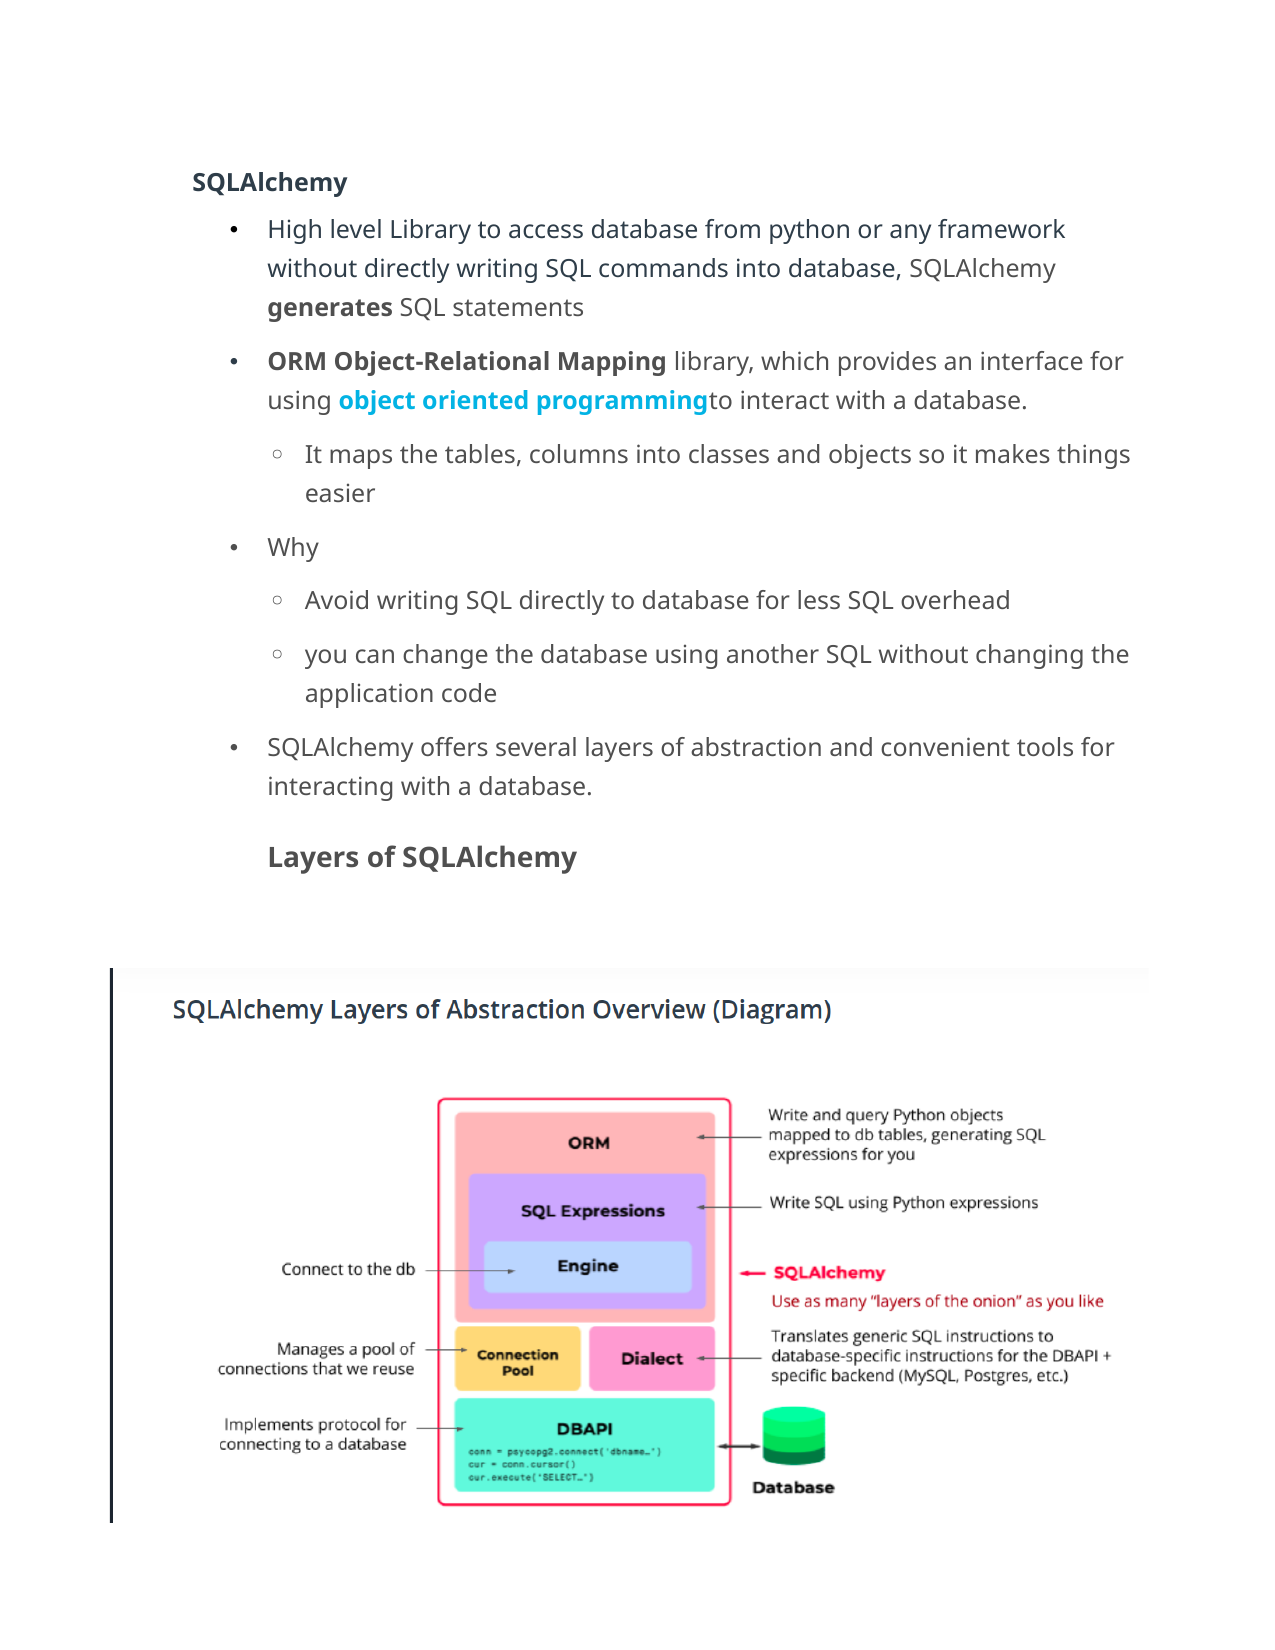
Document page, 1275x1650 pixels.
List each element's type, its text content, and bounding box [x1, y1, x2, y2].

list ORM Object-Relational Mapping library, which provides an interface for using object oriented programmingto interact with a database. [229, 343, 1157, 417]
list Why [229, 529, 1157, 563]
subtitle SQLAlchemy [192, 165, 1157, 199]
list High level Library to access database from python or any framework without directly writing SQL commands into database, SQLAlchemy generates SQL statements [229, 211, 1157, 324]
subtitle Layers of SQLAlchemy [229, 837, 1157, 875]
list It maps the tables, columns into classes and objects so it makes things easier [267, 436, 1157, 509]
list SQLAlchemy offers several layers of abstraction and convenient tools for interacting with a database. [229, 729, 1157, 803]
list you can change the database using another SQL without changing the application code [267, 637, 1157, 710]
picture [109, 968, 1149, 1523]
list Avoid writing SQL directly to database for less SQL overhead [267, 583, 1157, 617]
